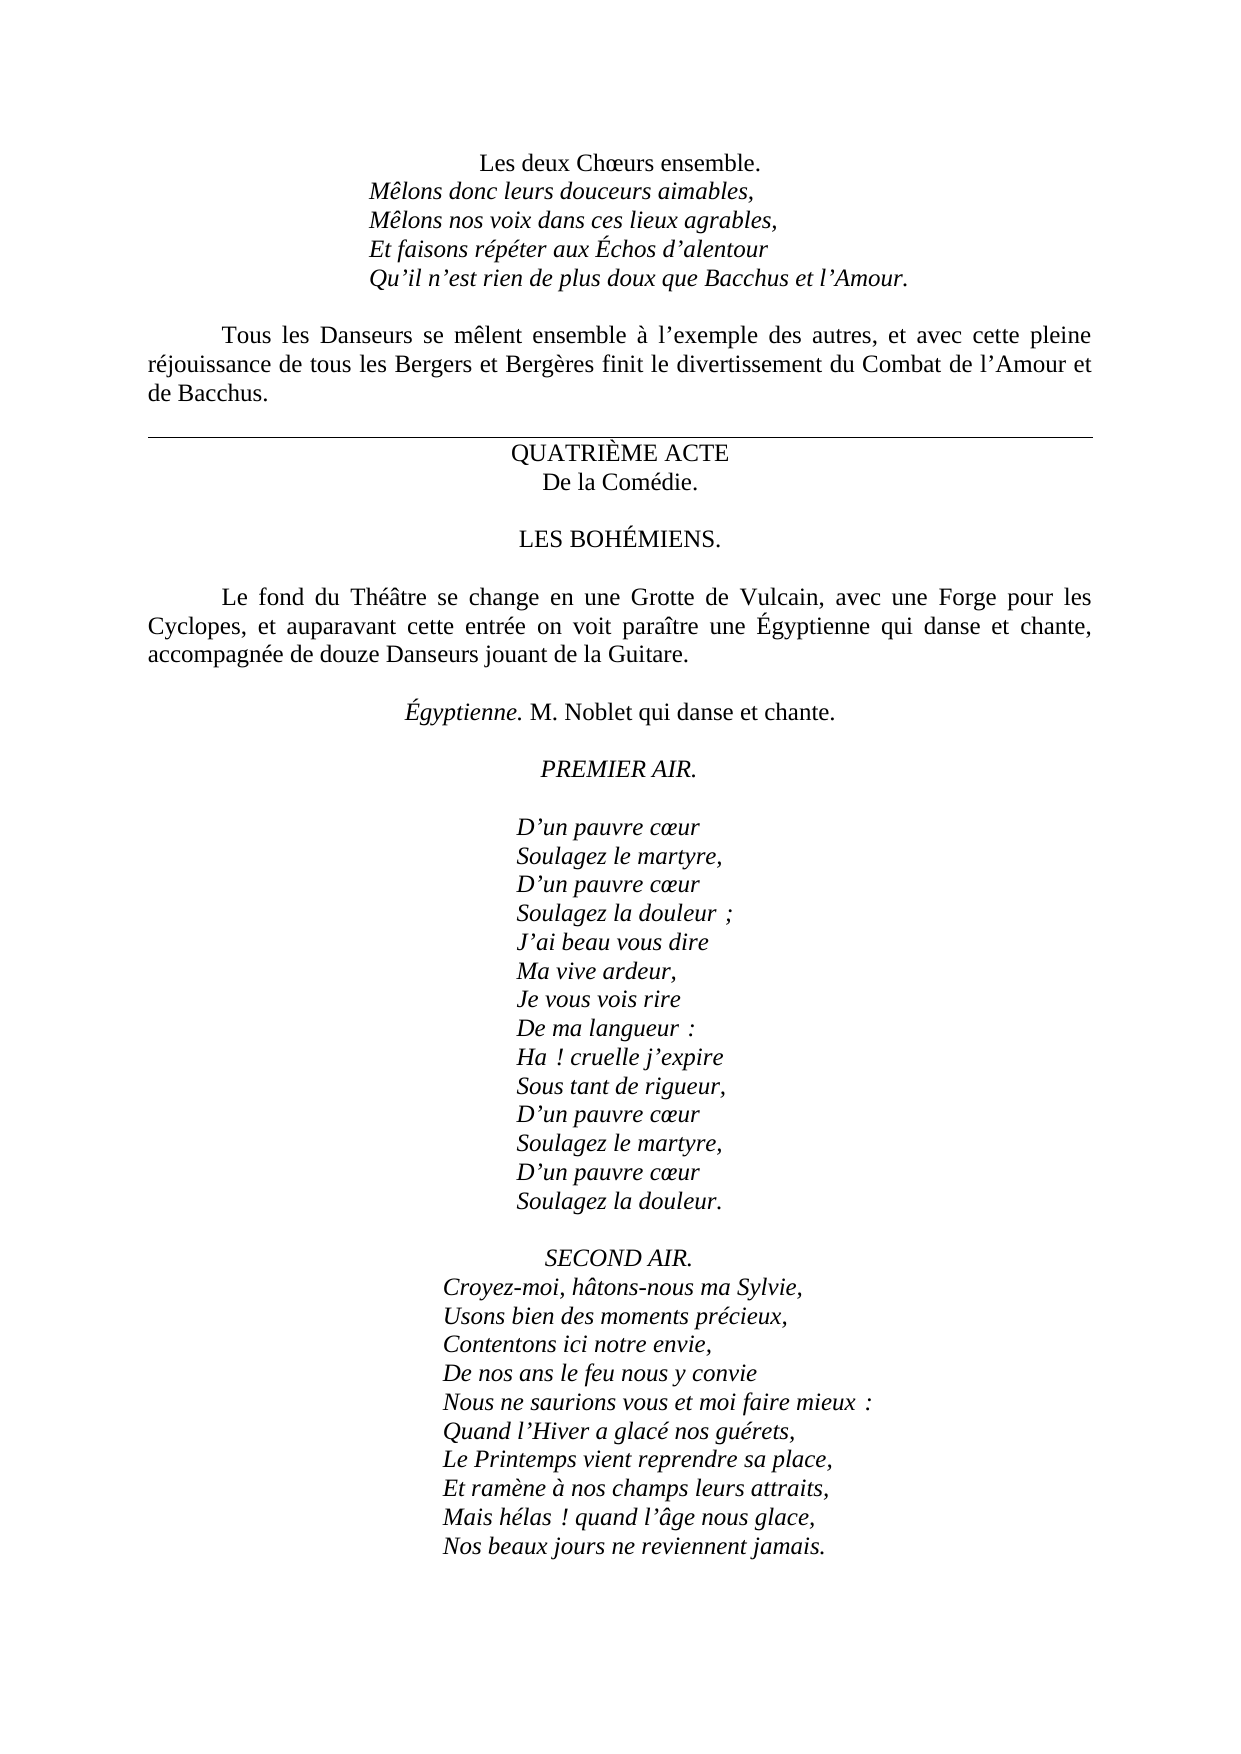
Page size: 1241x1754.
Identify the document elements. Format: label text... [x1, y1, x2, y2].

text Mêlons nos voix dans ces lieux agrables, [369, 205, 1093, 234]
text Nos beaux jours ne reviennent jamais. [443, 1531, 1093, 1559]
text LES BOHÉMIENS. [148, 524, 1093, 553]
text Ha ! cruelle j’expire [516, 1042, 1093, 1071]
text Soulagez le martyre, [516, 841, 1093, 869]
text De la Comédie. [148, 467, 1093, 496]
text Et ramène à nos champs leurs attraits, [443, 1473, 1093, 1502]
text Nous ne saurions vous et moi faire mieux : [443, 1387, 1093, 1416]
text Le fond du Théâtre se change en une Grotte de Vulcain, avec une Forge pour les Cyclopes, et auparavant cette entrée on voit paraître une Égyptienne qui danse et chante, accompagnée de douze Danseurs jouant de la Guitare. [148, 582, 1093, 668]
text Mêlons donc leurs douceurs aimables, [369, 176, 1093, 205]
text Usons bien des moments précieux, [443, 1301, 1093, 1329]
text Soulagez la douleur. [516, 1186, 1093, 1214]
text Les deux Chœurs ensemble. [148, 148, 1093, 176]
text Quand l’Hiver a glacé nos guérets, [443, 1416, 1093, 1444]
text SECOND AIR. [148, 1243, 1093, 1272]
text J’ai beau vous dire [516, 927, 1093, 956]
text Et faisons répéter aux Échos d’alentour [369, 234, 1093, 263]
text Soulagez le martyre, [516, 1128, 1093, 1157]
text D’un pauvre cœur [516, 1157, 1093, 1186]
text De nos ans le feu nous y convie [443, 1358, 1093, 1387]
text Ma vive ardeur, [516, 956, 1093, 984]
text Soulagez la douleur ; [516, 898, 1093, 927]
text Sous tant de rigueur, [516, 1071, 1093, 1099]
text PREMIER AIR. [148, 754, 1093, 783]
text Je vous vois rire [516, 984, 1093, 1013]
text Contentons ici notre envie, [443, 1329, 1093, 1358]
text D’un pauvre cœur [516, 869, 1093, 898]
text D’un pauvre cœur [516, 812, 1093, 841]
text Tous les Danseurs se mêlent ensemble à l’exemple des autres, et avec cette pleine réjouissance de tous les Bergers et Bergères finit le divertissement du Combat de l’Amour et de Bacchus. [148, 320, 1093, 406]
text Égyptienne. M. Noblet qui danse et chante. [148, 697, 1093, 726]
text Mais hélas ! quand l’âge nous glace, [443, 1502, 1093, 1531]
text QUATRIÈME ACTE [148, 438, 1093, 467]
text D’un pauvre cœur [516, 1099, 1093, 1128]
text Le Printemps vient reprendre sa place, [443, 1444, 1093, 1473]
text Qu’il n’est rien de plus doux que Bacchus et l’Amour. [369, 263, 1093, 291]
text Croyez-moi, hâtons-nous ma Sylvie, [443, 1272, 1093, 1301]
text De ma langueur : [516, 1013, 1093, 1042]
